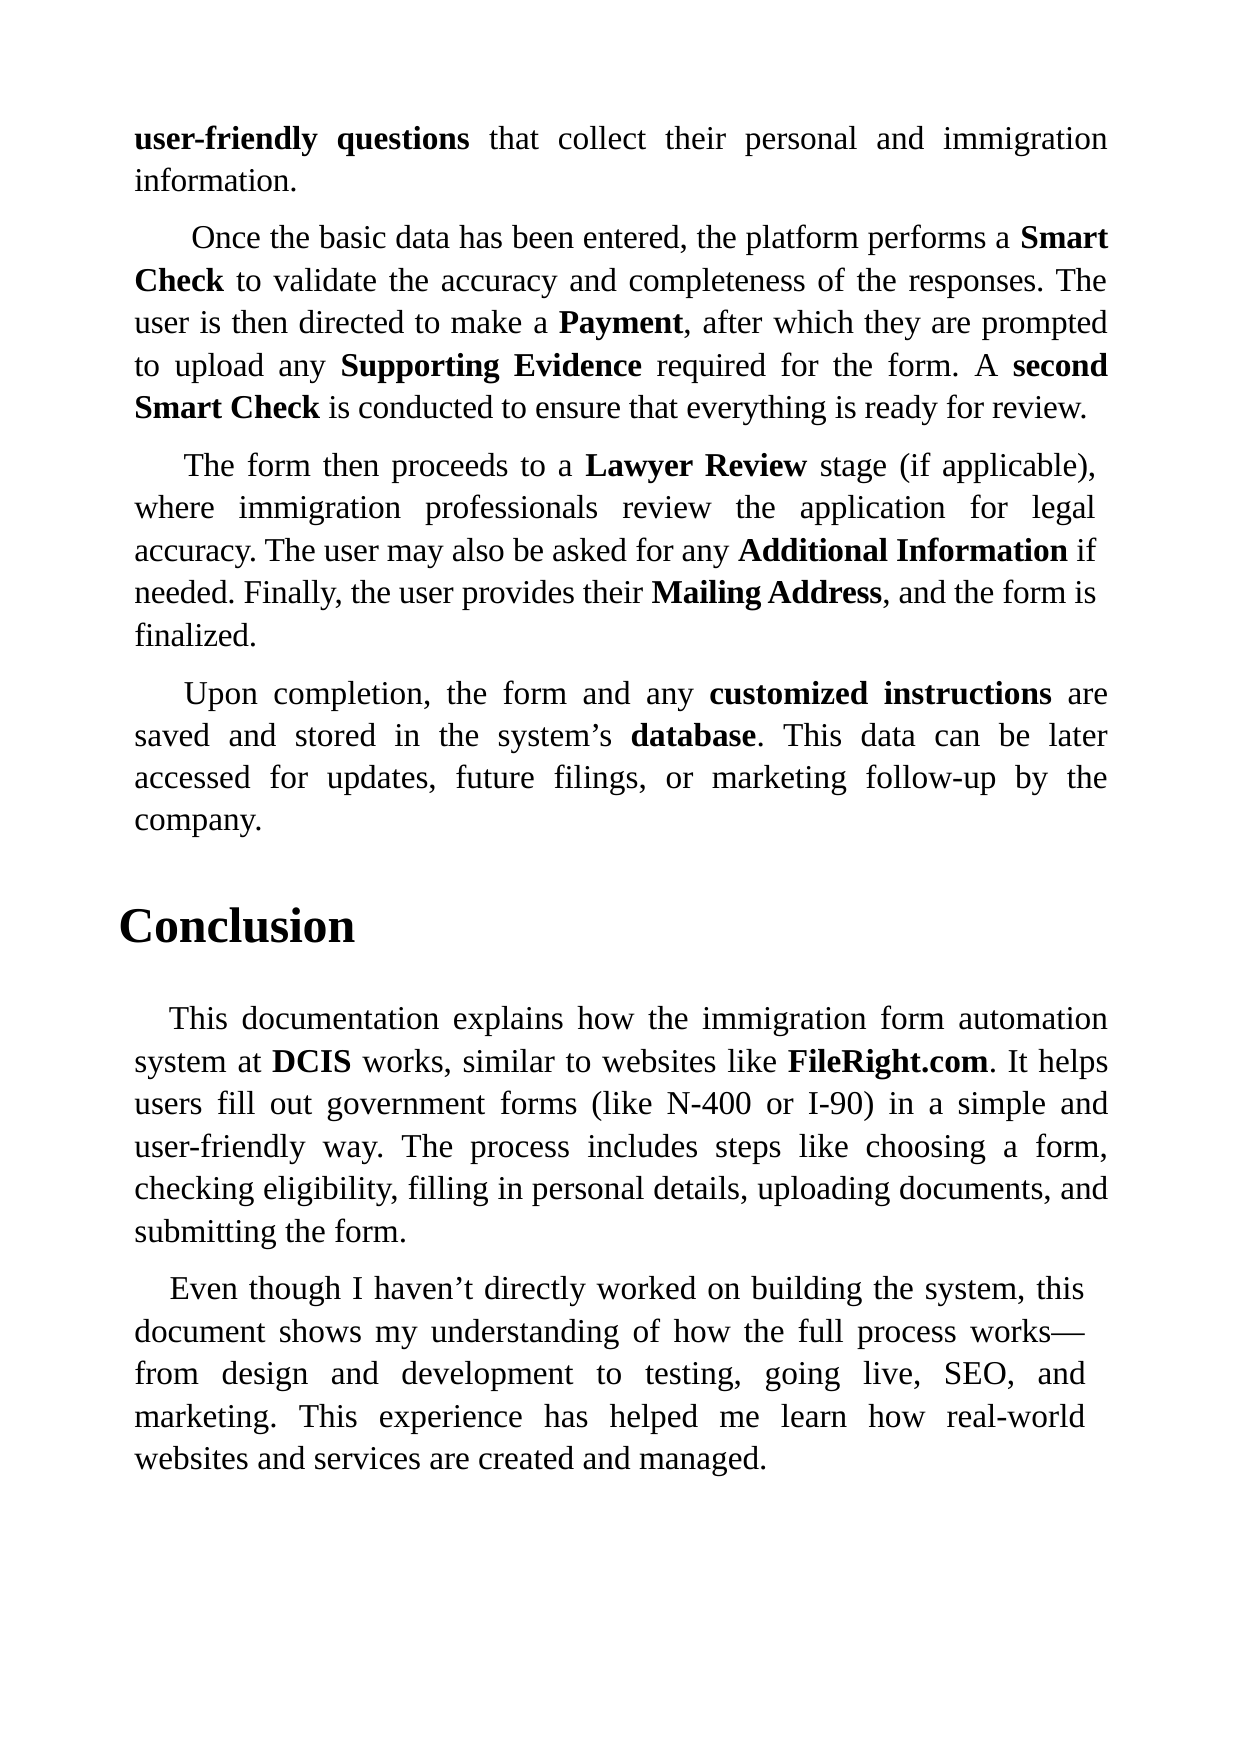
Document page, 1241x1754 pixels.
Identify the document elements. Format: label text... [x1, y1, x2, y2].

text Conclusion [118, 896, 1108, 953]
text Even though I haven’t directly worked on building the system, this document shows my understanding of how the full process works—from design and development to testing, going live, SEO, and marketing. This experience has helped me learn how real-world websites and services are created and managed. [134, 1268, 1086, 1477]
text This documentation explains how the immigration form automation system at DCIS works, similar to websites like FileRight.com. It helps users fill out government forms (like N-400 or I-90) in a simple and user-friendly way. The process includes steps like choosing a form, checking eligibility, filling in personal details, uploading documents, and submitting the form. [134, 998, 1108, 1249]
text Upon completion, the form and any customized instructions are saved and stored in the system’s database. This data can be later accessed for updates, future filings, or marketing follow-up by the company. [134, 673, 1108, 837]
text The form then proceeds to a Lawyer Review stage (if applicable), where immigration professionals review the application for legal accuracy. The user may also be asked for any Additional Information if needed. Finally, the user provides their Mailing Address, and the form is finalized. [134, 445, 1096, 653]
text user-friendly questions that collect their personal and immigration information. [134, 118, 1108, 199]
text Once the basic data has been entered, the platform performs a Smart Check to validate the accuracy and completeness of the responses. The user is then directed to make a Payment, after which they are prompted to upload any Supporting Evidence required for the form. A second Smart Check is conducted to ensure that everything is ready for review. [134, 218, 1108, 426]
